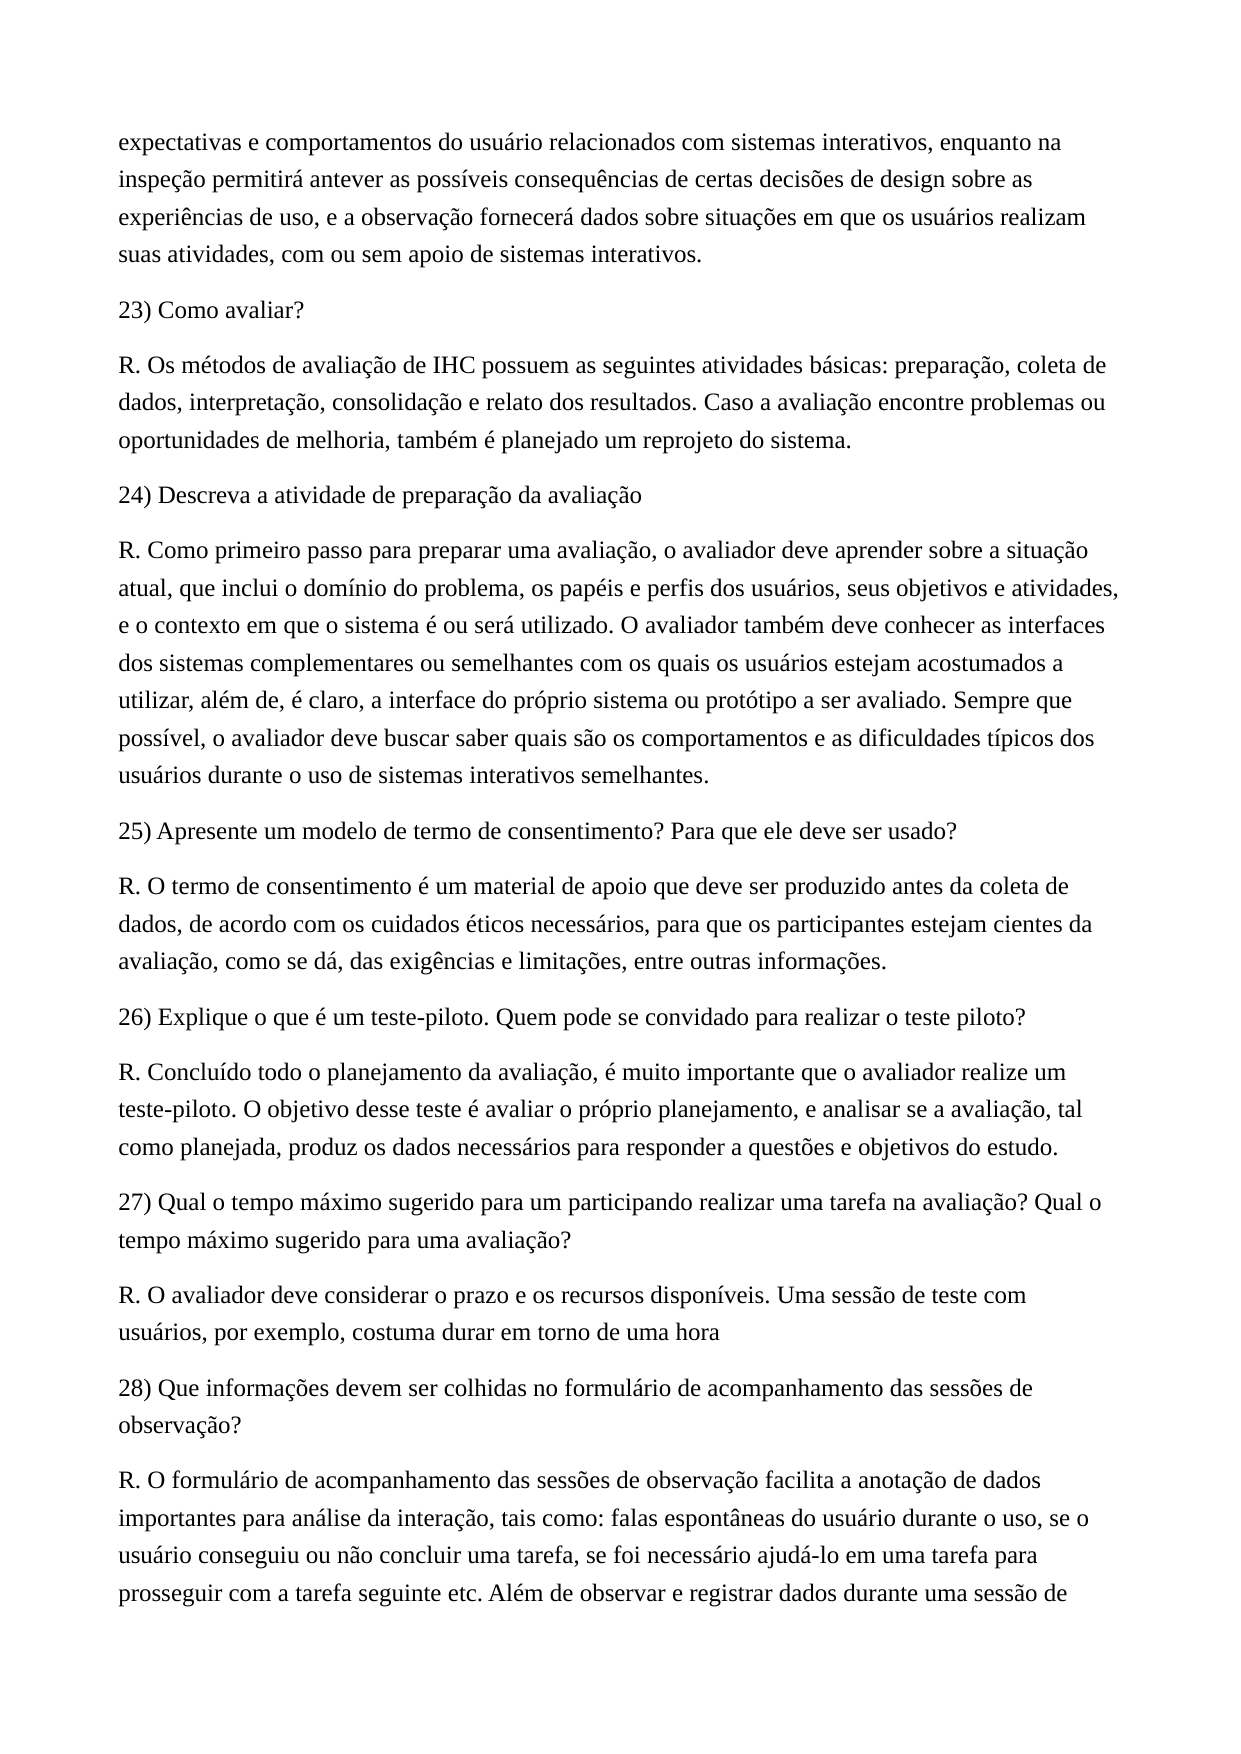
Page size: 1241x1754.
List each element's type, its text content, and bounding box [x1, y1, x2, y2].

text 28) Que informações devem ser colhidas no formulário de acompanhamento das sessões de observação? [118, 1364, 1122, 1439]
text R. Concluído todo o planejamento da avaliação, é muito importante que o avaliador realize um teste-piloto. O objetivo desse teste é avaliar o próprio planejamento, e analisar se a avaliação, tal como planejada, produz os dados necessários para responder a questões e objetivos do estudo. [118, 1048, 1122, 1161]
text R. Como primeiro passo para preparar uma avaliação, o avaliador deve aprender sobre a situação atual, que inclui o domínio do problema, os papéis e perfis dos usuários, seus objetivos e atividades, e o contexto em que o sistema é ou será utilizado. O avaliador também deve conhecer as interfaces dos sistemas complementares ou semelhantes com os quais os usuários estejam acostumados a utilizar, além de, é claro, a interface do próprio sistema ou protótipo a ser avaliado. Sempre que possível, o avaliador deve buscar saber quais são os comportamentos e as dificuldades típicos dos usuários durante o uso de sistemas interativos semelhantes. [118, 527, 1122, 789]
text R. O termo de consentimento é um material de apoio que deve ser produzido antes da coleta de dados, de acordo com os cuidados éticos necessários, para que os participantes estejam cientes da avaliação, como se dá, das exigências e limitações, entre outras informações. [118, 862, 1122, 975]
text expectativas e comportamentos do usuário relacionados com sistemas interativos, enquanto na inspeção permitirá antever as possíveis consequências de certas decisões de design sobre as experiências de uso, e a observação fornecerá dados sobre situações em que os usuários realizam suas atividades, com ou sem apoio de sistemas interativos. [118, 118, 1122, 268]
text R. O avaliador deve considerar o prazo e os recursos disponíveis. Uma sessão de teste com usuários, por exemplo, costuma durar em torno de uma hora [118, 1271, 1122, 1346]
text 27) Qual o tempo máximo sugerido para um participando realizar uma tarefa na avaliação? Qual o tempo máximo sugerido para uma avaliação? [118, 1178, 1122, 1253]
text 24) Descreva a atividade de preparação da avaliação [118, 472, 1122, 509]
text 26) Explique o que é um teste-piloto. Quem pode se convidado para realizar o teste piloto? [118, 993, 1122, 1030]
text R. O formulário de acompanhamento das sessões de observação facilita a anotação de dados importantes para análise da interação, tais como: falas espontâneas do usuário durante o uso, se o usuário conseguiu ou não concluir uma tarefa, se foi necessário ajudá-lo em uma tarefa para prosseguir com a tarefa seguinte etc. Além de observar e registrar dados durante uma sessão de [118, 1457, 1122, 1607]
text 25) Apresente um modelo de termo de consentimento? Para que ele deve ser usado? [118, 807, 1122, 845]
text R. Os métodos de avaliação de IHC possuem as seguintes atividades básicas: preparação, coleta de dados, interpretação, consolidação e relato dos resultados. Caso a avaliação encontre problemas ou oportunidades de melhoria, também é planejado um reprojeto do sistema. [118, 341, 1122, 454]
text 23) Como avaliar? [118, 286, 1122, 323]
